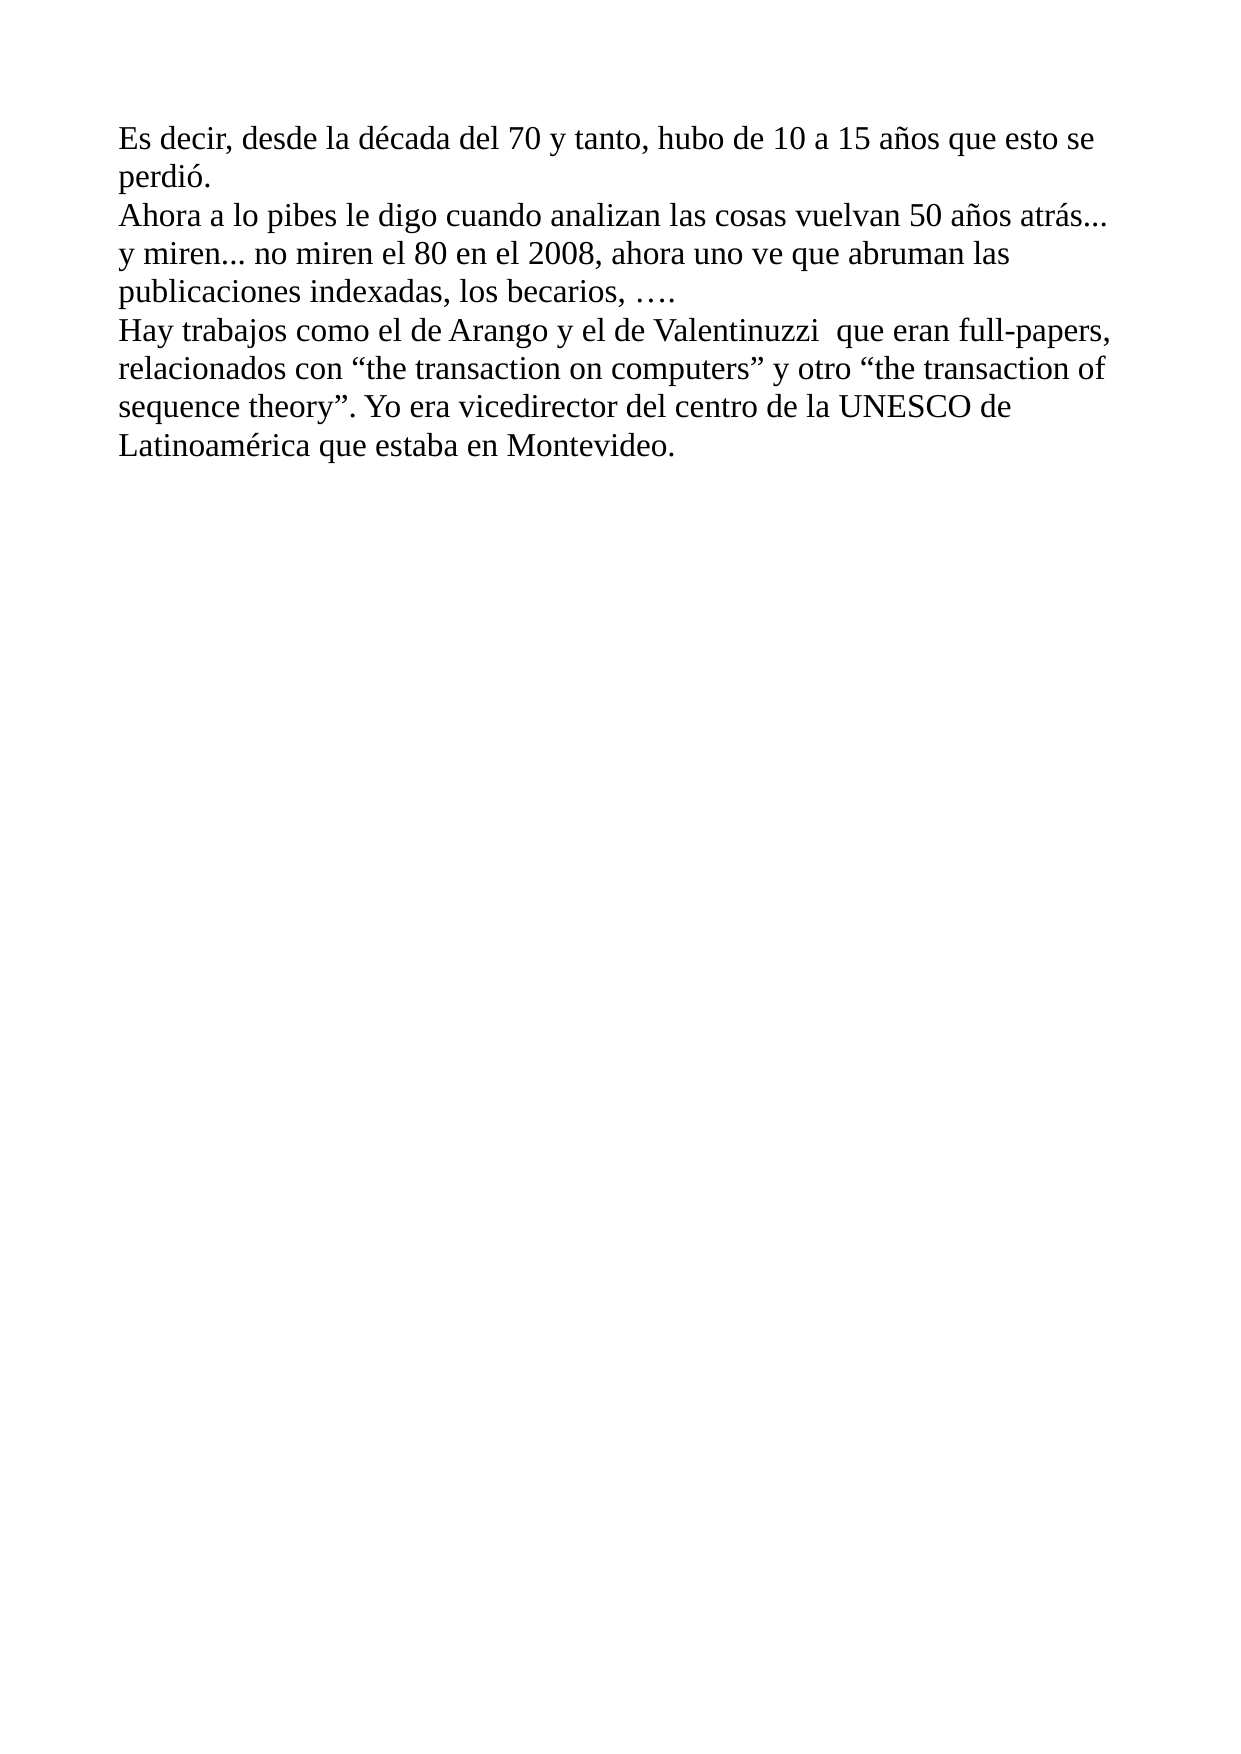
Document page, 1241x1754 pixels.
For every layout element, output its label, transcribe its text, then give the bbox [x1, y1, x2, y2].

text Ahora a lo pibes le digo cuando analizan las cosas vuelvan 50 años atrás... y miren... no miren el 80 en el 2008, ahora uno ve que abruman las publicaciones indexadas, los becarios, …. [118, 195, 1122, 310]
text Hay trabajos como el de Arango y el de Valentinuzzi que eran full-papers, relacionados con “the transaction on computers” y otro “the transaction of sequence theory”. Yo era vicedirector del centro de la UNESCO de Latinoamérica que estaba en Montevideo. [118, 310, 1122, 463]
text Es decir, desde la década del 70 y tanto, hubo de 10 a 15 años que esto se perdió. [118, 118, 1122, 195]
